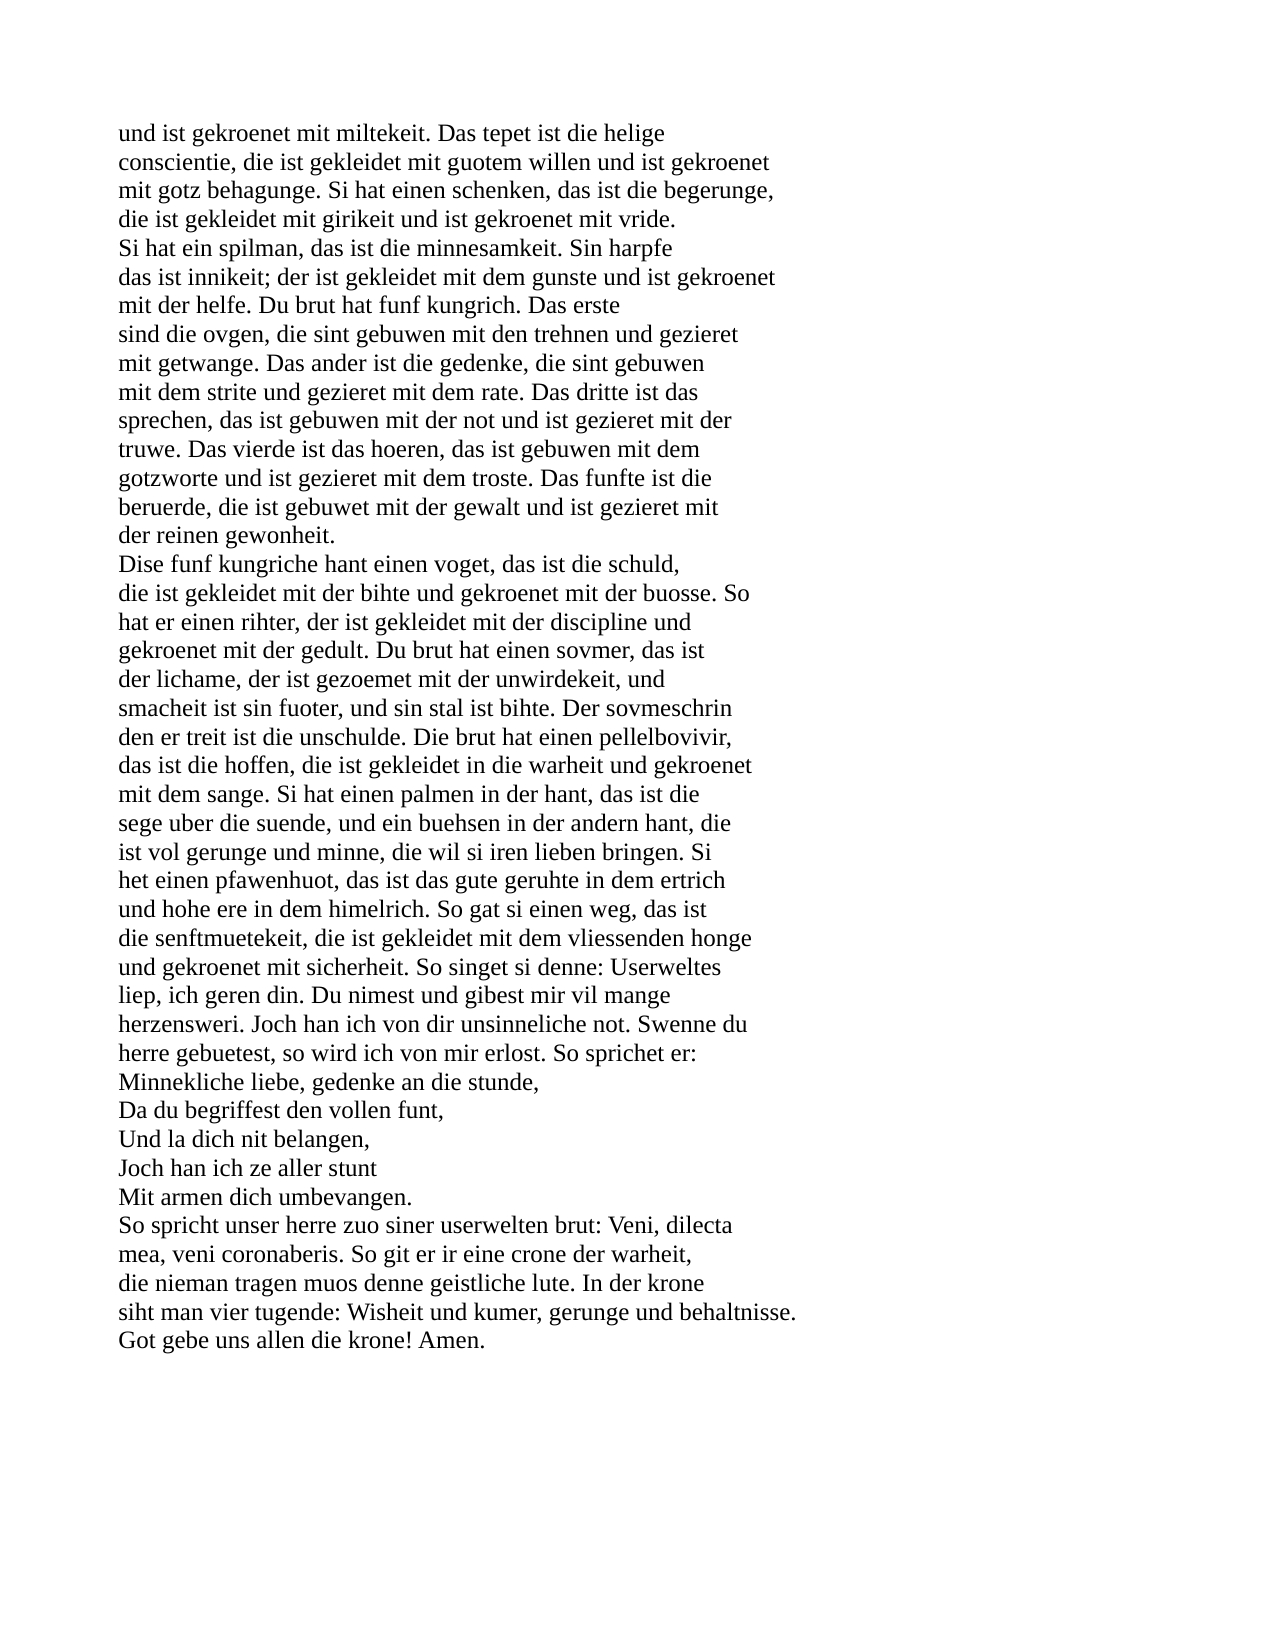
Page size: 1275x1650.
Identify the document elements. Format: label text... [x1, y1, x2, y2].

text die ist gekleidet mit girikeit und ist gekroenet mit vride. [118, 204, 1157, 233]
text das ist die hoffen, die ist gekleidet in die warheit und gekroenet [118, 751, 1157, 779]
text Mit armen dich umbevangen. [118, 1182, 1157, 1211]
text der reinen gewonheit. [118, 521, 1157, 549]
text und ist gekroenet mit miltekeit. Das tepet ist die helige [118, 118, 1157, 147]
text So spricht unser herre zuo siner userwelten brut: Veni, dilecta [118, 1211, 1157, 1239]
text Joch han ich ze aller stunt [118, 1153, 1157, 1182]
text mit der helfe. Du brut hat funf kungrich. Das erste [118, 291, 1157, 319]
text die ist gekleidet mit der bihte und gekroenet mit der buosse. So [118, 578, 1157, 607]
text die senftmuetekeit, die ist gekleidet mit dem vliessenden honge [118, 923, 1157, 952]
text het einen pfawenhuot, das ist das gute geruhte in dem ertrich [118, 866, 1157, 894]
text siht man vier tugende: Wisheit und kumer, gerunge und behaltnisse. [118, 1297, 1157, 1326]
text hat er einen rihter, der ist gekleidet mit der discipline und [118, 607, 1157, 636]
text herzensweri. Joch han ich von dir unsinneliche not. Swenne du [118, 1009, 1157, 1038]
text gotzworte und ist gezieret mit dem troste. Das funfte ist die [118, 463, 1157, 492]
text mit gotz behagunge. Si hat einen schenken, das ist die begerunge, [118, 176, 1157, 204]
text herre gebuetest, so wird ich von mir erlost. So sprichet er: [118, 1038, 1157, 1067]
text Und la dich nit belangen, [118, 1124, 1157, 1153]
text die nieman tragen muos denne geistliche lute. In der krone [118, 1268, 1157, 1297]
text beruerde, die ist gebuwet mit der gewalt und ist gezieret mit [118, 492, 1157, 521]
text mit dem sange. Si hat einen palmen in der hant, das ist die [118, 779, 1157, 808]
text und gekroenet mit sicherheit. So singet si denne: Userweltes [118, 952, 1157, 981]
text das ist innikeit; der ist gekleidet mit dem gunste und ist gekroenet [118, 262, 1157, 291]
text conscientie, die ist gekleidet mit guotem willen und ist gekroenet [118, 147, 1157, 176]
text mit getwange. Das ander ist die gedenke, die sint gebuwen [118, 348, 1157, 377]
text Minnekliche liebe, gedenke an die stunde, [118, 1067, 1157, 1096]
text truwe. Das vierde ist das hoeren, das ist gebuwen mit dem [118, 434, 1157, 463]
text den er treit ist die unschulde. Die brut hat einen pellelbovivir, [118, 722, 1157, 751]
text smacheit ist sin fuoter, und sin stal ist bihte. Der sovmeschrin [118, 693, 1157, 722]
text gekroenet mit der gedult. Du brut hat einen sovmer, das ist [118, 636, 1157, 664]
text sind die ovgen, die sint gebuwen mit den trehnen und gezieret [118, 319, 1157, 348]
text und hohe ere in dem himelrich. So gat si einen weg, das ist [118, 894, 1157, 923]
text Got gebe uns allen die krone! Amen. [118, 1326, 1157, 1354]
text mea, veni coronaberis. So git er ir eine crone der warheit, [118, 1239, 1157, 1268]
text sprechen, das ist gebuwen mit der not und ist gezieret mit der [118, 406, 1157, 434]
text Si hat ein spilman, das ist die minnesamkeit. Sin harpfe [118, 233, 1157, 262]
text Da du begriffest den vollen funt, [118, 1096, 1157, 1124]
text ist vol gerunge und minne, die wil si iren lieben bringen. Si [118, 837, 1157, 866]
text Dise funf kungriche hant einen voget, das ist die schuld, [118, 549, 1157, 578]
text mit dem strite und gezieret mit dem rate. Das dritte ist das [118, 377, 1157, 406]
text liep, ich geren din. Du nimest und gibest mir vil mange [118, 981, 1157, 1009]
text sege uber die suende, und ein buehsen in der andern hant, die [118, 808, 1157, 837]
text der lichame, der ist gezoemet mit der unwirdekeit, und [118, 664, 1157, 693]
